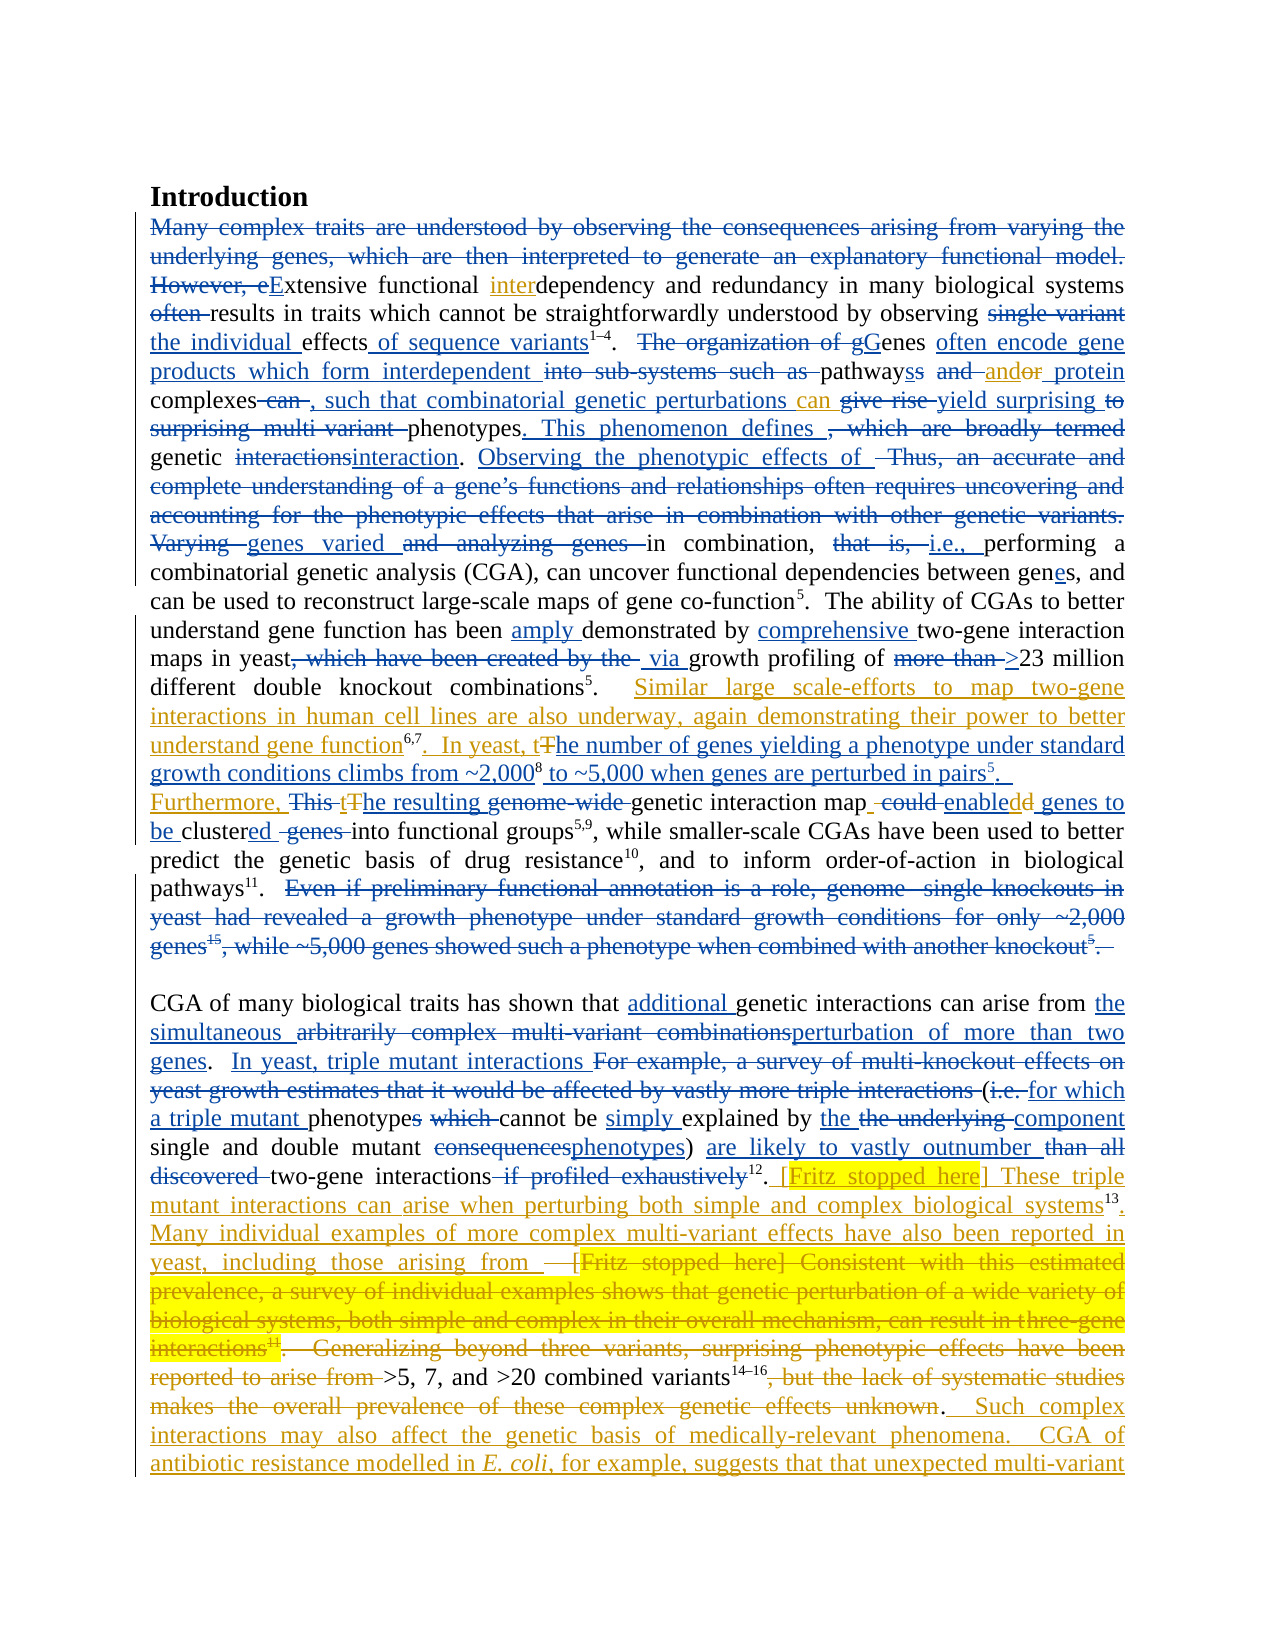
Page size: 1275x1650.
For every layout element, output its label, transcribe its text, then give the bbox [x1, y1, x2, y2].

subtitle Introduction [150, 179, 1125, 212]
text CGA of many biological traits has shown that additional genetic interactions can arise from the simultaneous perturbation of more than two genes. In yeast, triple mutant interactions (for which a triple mutant phenotype cannot be simply explained by the component single and double mutant phenotypes) are likely to vastly outnumber two-gene interactions12. [Fritz stopped here] These triple mutant interactions can arise when perturbing both simple and complex biological systems13. Many individual examples of more complex multi-variant effects have also been reported in yeast, including those arising from >5, 7, and >20 combined variants14–16. Such complex interactions may also affect the genetic basis of medically-relevant phenomena. CGA of antibiotic resistance modelled in E. coli, for example, suggests that that unexpected multi-variant effects can open up many indirect mutational paths towards resistance17. In vertebrates, complex multi-variant effects have been found to mediate diseases such as myeloid malignancies18,19, and their discovery can be practically useful – for example, the induction of pluripotent stem cells required the simultaneous exogenous expression of four factors20. [150, 988, 1125, 1243]
text CGA of many biological traits has shown that additional genetic interactions can arise from the simultaneous perturbation of more than two genes. In yeast, triple mutant interactions (for which a triple mutant phenotype cannot be simply explained by the component single and double mutant phenotypes) are likely to vastly outnumber two-gene interactions12. [Fritz stopped here] These triple mutant interactions can arise when perturbing both simple and complex biological systems13. Many individual examples of more complex multi-variant effects have also been reported in yeast, including those arising from >5, 7, and >20 combined variants14–16. Such complex interactions may also affect the genetic basis of medically-relevant phenomena. CGA of antibiotic resistance modelled in E. coli, for example, suggests that that unexpected multi-variant effects can open up many indirect mutational paths towards resistance17. In vertebrates, complex multi-variant effects have been found to mediate diseases such as myeloid malignancies18,19, and their discovery can be practically useful – for example, the induction of pluripotent stem cells required the simultaneous exogenous expression of four factors20. [150, 1245, 1125, 1292]
text CGA of many biological traits has shown that additional genetic interactions can arise from the simultaneous perturbation of more than two genes. In yeast, triple mutant interactions (for which a triple mutant phenotype cannot be simply explained by the component single and double mutant phenotypes) are likely to vastly outnumber two-gene interactions12. [Fritz stopped here] These triple mutant interactions can arise when perturbing both simple and complex biological systems13. Many individual examples of more complex multi-variant effects have also been reported in yeast, including those arising from >5, 7, and >20 combined variants14–16. Such complex interactions may also affect the genetic basis of medically-relevant phenomena. CGA of antibiotic resistance modelled in E. coli, for example, suggests that that unexpected multi-variant effects can open up many indirect mutational paths towards resistance17. In vertebrates, complex multi-variant effects have been found to mediate diseases such as myeloid malignancies18,19, and their discovery can be practically useful – for example, the induction of pluripotent stem cells required the simultaneous exogenous expression of four factors20. [150, 1293, 1125, 1445]
text Extensive functional interdependency and redundancy in many biological systems results in traits which cannot be straightforwardly understood by observing the individual effects of sequence variants1–4. Genes often encode gene products which form interdependent pathways and protein complexes, such that combinatorial genetic perturbations can yield surprising phenotypes. This phenomenon defines genetic interaction. Observing the phenotypic effects of genes varied in combination, i.e., performing a combinatorial genetic analysis (CGA), can uncover functional dependencies between genes, and can be used to reconstruct large-scale maps of gene co-function5. The ability of CGAs to better understand gene function has been amply demonstrated by comprehensive two-gene interaction maps in yeast via growth profiling of >23 million different double knockout combinations5. Similar large scale-efforts to map two-gene interactions in human cell lines are also underway, again demonstrating their power to better understand gene function6,7. In yeast, the number of genes yielding a phenotype under standard growth conditions climbs from ~2,0008 to ~5,000 when genes are perturbed in pairs5. Furthermore, the resulting genetic interaction map enabled genes to be clustered into functional groups5,9, while smaller-scale CGAs have been used to better predict the genetic basis of drug resistance10, and to inform order-of-action in biological pathways11. [150, 258, 1125, 726]
text Extensive functional interdependency and redundancy in many biological systems results in traits which cannot be straightforwardly understood by observing the individual effects of sequence variants1–4. Genes often encode gene products which form interdependent pathways and protein complexes, such that combinatorial genetic perturbations can yield surprising phenotypes. This phenomenon defines genetic interaction. Observing the phenotypic effects of genes varied in combination, i.e., performing a combinatorial genetic analysis (CGA), can uncover functional dependencies between genes, and can be used to reconstruct large-scale maps of gene co-function5. The ability of CGAs to better understand gene function has been amply demonstrated by comprehensive two-gene interaction maps in yeast via growth profiling of >23 million different double knockout combinations5. Similar large scale-efforts to map two-gene interactions in human cell lines are also underway, again demonstrating their power to better understand gene function6,7. In yeast, the number of genes yielding a phenotype under standard growth conditions climbs from ~2,0008 to ~5,000 when genes are perturbed in pairs5. Furthermore, the resulting genetic interaction map enabled genes to be clustered into functional groups5,9, while smaller-scale CGAs have been used to better predict the genetic basis of drug resistance10, and to inform order-of-action in biological pathways11. [150, 727, 1125, 787]
text CGA of many biological traits has shown that additional genetic interactions can arise from the simultaneous perturbation of more than two genes. In yeast, triple mutant interactions (for which a triple mutant phenotype cannot be simply explained by the component single and double mutant phenotypes) are likely to vastly outnumber two-gene interactions12. [Fritz stopped here] These triple mutant interactions can arise when perturbing both simple and complex biological systems13. Many individual examples of more complex multi-variant effects have also been reported in yeast, including those arising from >5, 7, and >20 combined variants14–16. Such complex interactions may also affect the genetic basis of medically-relevant phenomena. CGA of antibiotic resistance modelled in E. coli, for example, suggests that that unexpected multi-variant effects can open up many indirect mutational paths towards resistance17. In vertebrates, complex multi-variant effects have been found to mediate diseases such as myeloid malignancies18,19, and their discovery can be practically useful – for example, the induction of pluripotent stem cells required the simultaneous exogenous expression of four factors20. [150, 1446, 1125, 1473]
